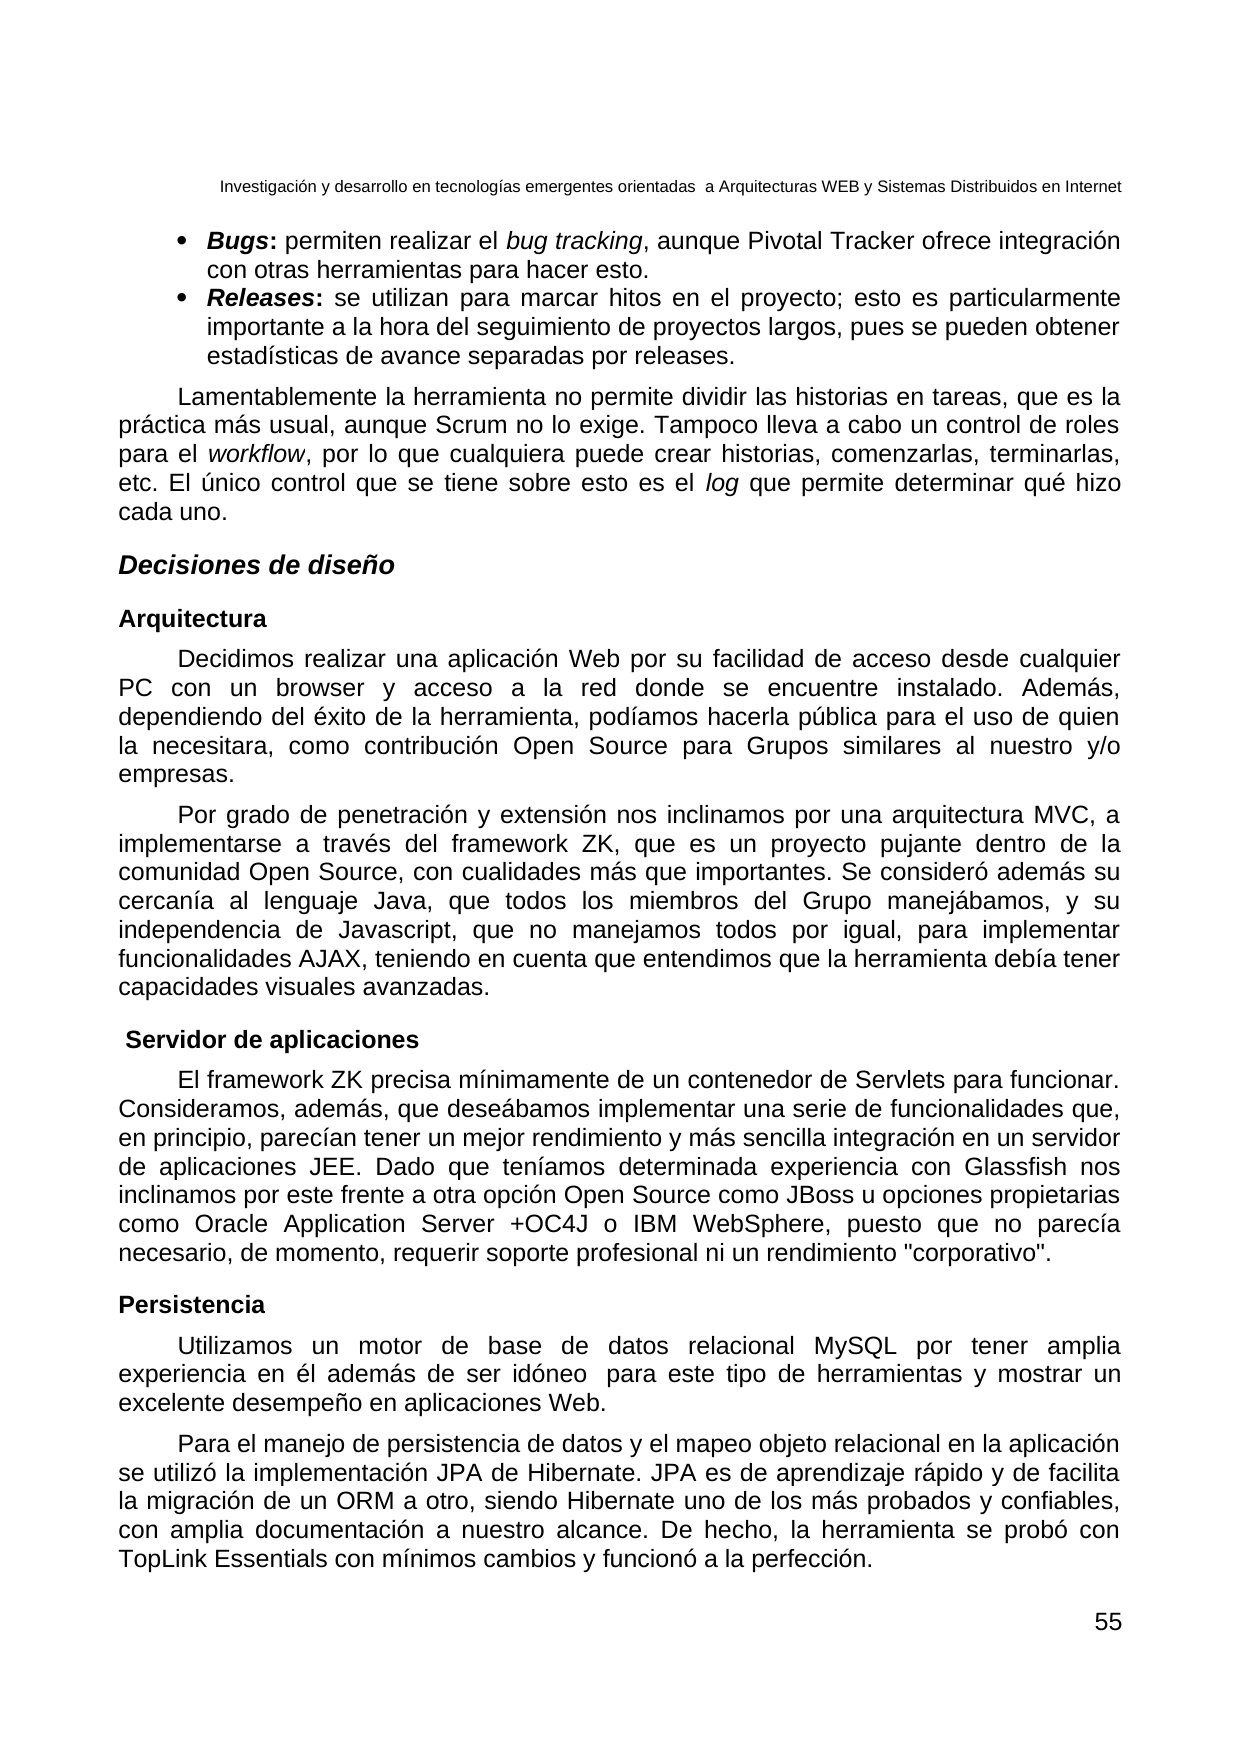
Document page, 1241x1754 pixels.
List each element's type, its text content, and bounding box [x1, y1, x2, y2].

text Utilizamos un motor de base de datos relacional MySQL por tener amplia experiencia en él además de ser idóneo para este tipo de herramientas y mostrar un excelente desempeño en aplicaciones Web. [607, 1388, 1122, 1417]
subtitle Persistencia [272, 1290, 1122, 1319]
subtitle Servidor de aplicaciones [427, 1025, 1122, 1053]
list Releases: se utilizan para marcar hitos en el proyecto; esto es particularmente importante a la hora del seguimiento de proyectos largos, pues se pueden obtener estadísticas de avance separadas por releases. [177, 283, 1122, 370]
text Por grado de penetración y extensión nos inclinamos por una arquitectura MVC, a implementarse a través del framework ZK, que es un proyecto pujante dentro de la comunidad Open Source, con cualidades más que importantes. Se consideró además su cercanía al lenguaje Java, que todos los miembros del Grupo manejábamos, y su independencia de Javascript, que no manejamos todos por igual, para implementar funcionalidades AJAX, teniendo en cuenta que entendimos que la herramienta debía tener capacidades visuales avanzadas. [118, 972, 1122, 1001]
list Bugs: permiten realizar el bug tracking, aunque Pivotal Tracker ofrece integración con otras herramientas para hacer esto. [177, 226, 1122, 283]
text Utilizamos un motor de base de datos relacional MySQL por tener amplia experiencia en él además de ser idóneo para este tipo de herramientas y mostrar un excelente desempeño en aplicaciones Web. [118, 1331, 1122, 1360]
text Decidimos realizar una aplicación Web por su facilidad de acceso desde cualquier PC con un browser y acceso a la red donde se encuentre instalado. Además, dependiendo del éxito de la herramienta, podíamos hacerla pública para el uso de quien la necesitara, como contribución Open Source para Grupos similares al nuestro y/o empresas. [235, 759, 1122, 788]
text Lamentablemente la herramienta no permite dividir las historias en tareas, que es la práctica más usual, aunque Scrum no lo exige. Tampoco lleva a cabo un control de roles para el workflow, por lo que cualquiera puede crear historias, comenzarlas, terminarlas, etc. El único control que se tiene sobre esto es el log que permite determinar qué hizo cada uno. [235, 497, 1122, 525]
subtitle Arquitectura [274, 604, 1122, 633]
subtitle Decisiones de diseño [398, 549, 1122, 580]
text Para el manejo de persistencia de datos y el mapeo objeto relacional en la aplicación se utilizó la implementación JPA de Hibernate. JPA es de aprendizaje rápido y de facilita la migración de un ORM a otro, siendo Hibernate uno de los más probados y confiables, con amplia documentación a nuestro alcance. De hecho, la herramienta se probó con TopLink Essentials con mínimos cambios y funcionó a la perfección. [118, 1429, 1122, 1458]
